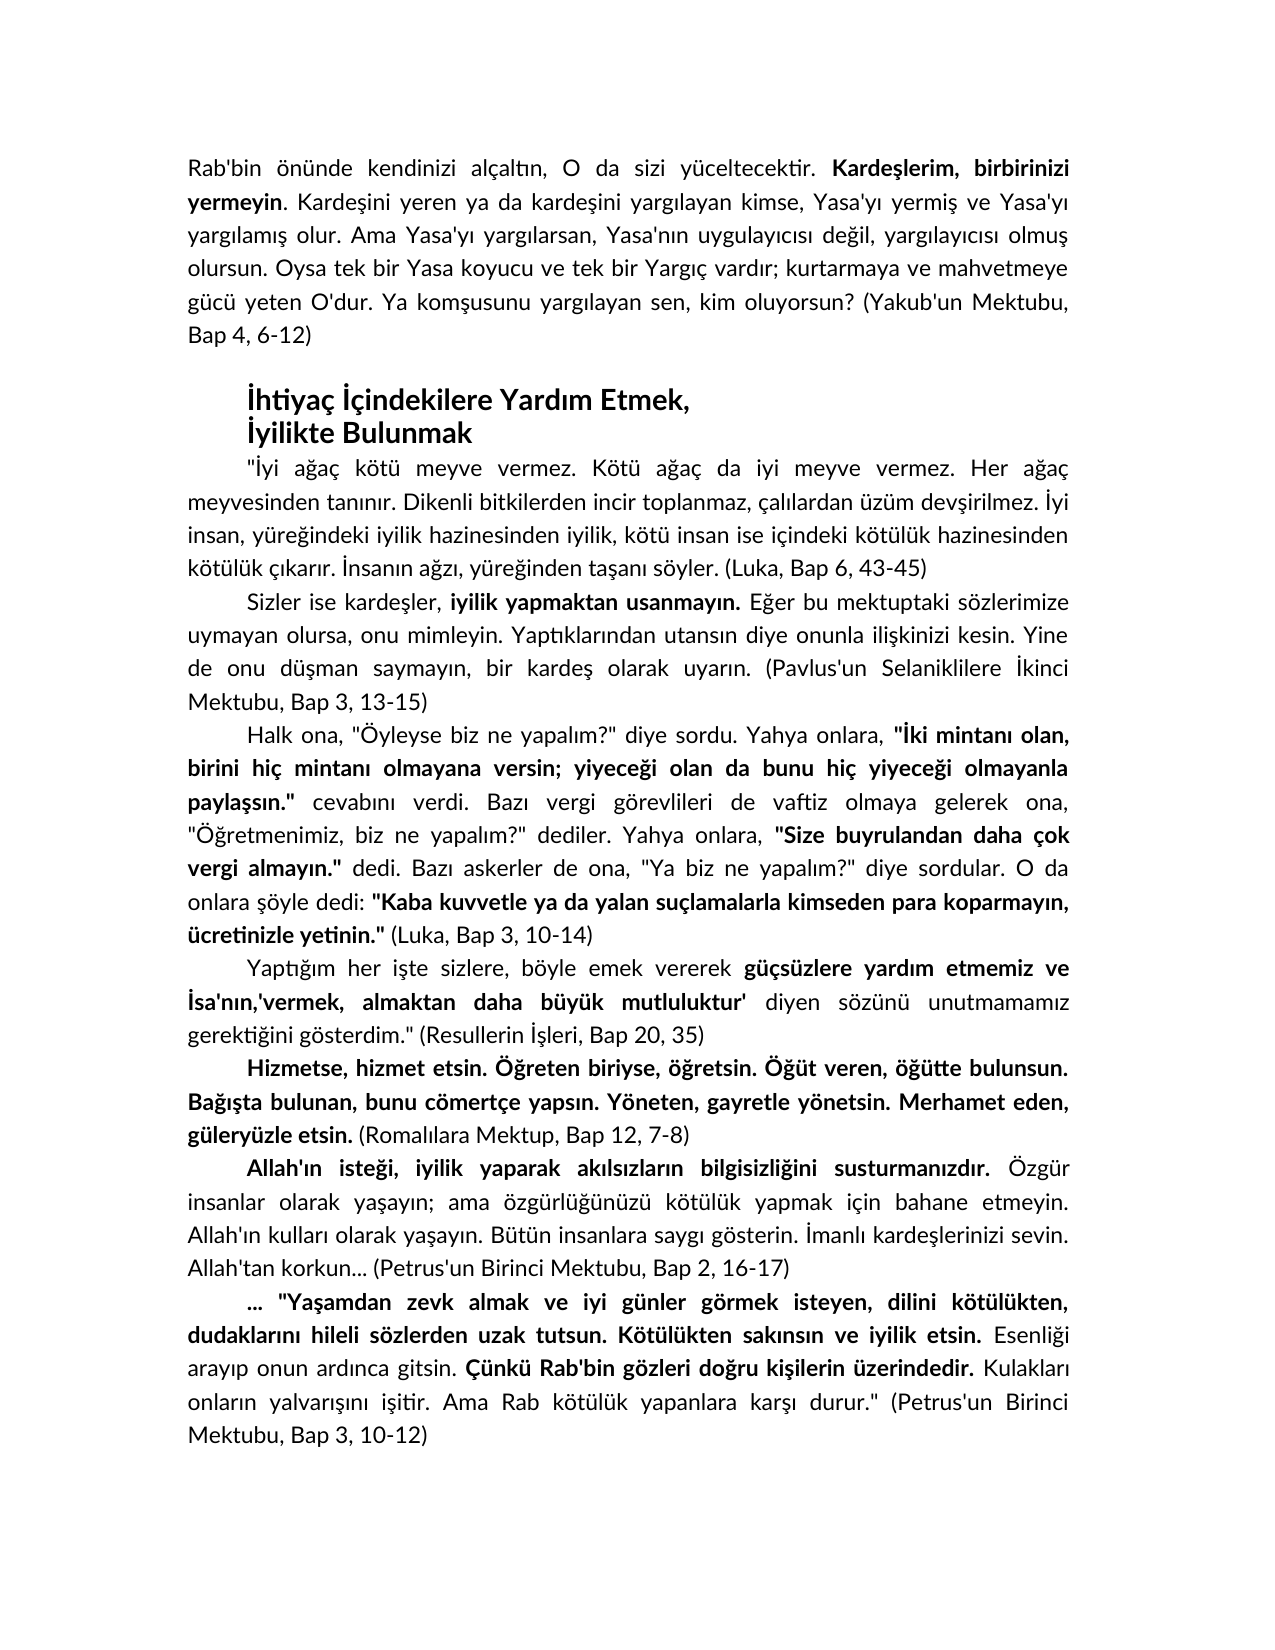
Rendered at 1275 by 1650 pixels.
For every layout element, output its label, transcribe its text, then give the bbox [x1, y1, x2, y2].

text İyilikte Bulunmak [187, 417, 1070, 450]
text İhtiyaç İçindekilere Yardım Etmek, [187, 383, 1070, 417]
text Yaptığım her işte sizlere, böyle emek vererek güçsüzlere yardım etmemiz ve İsa'nın,'vermek, almaktan daha büyük mutluluktur' diyen sözünü unutmamamız gerektiğini gösterdim." (Resullerin İşleri, Bap 20, 35) [187, 950, 1070, 1050]
text Rab'bin önünde kendinizi alçaltın, O da sizi yüceltecektir. Kardeşlerim, birbirinizi yermeyin. Kardeşini yeren ya da kardeşini yargılayan kimse, Yasa'yı yermiş ve Yasa'yı yargılamış olur. Ama Yasa'yı yargılarsan, Yasa'nın uygulayıcısı değil, yargılayıcısı olmuş olursun. Oysa tek bir Yasa koyucu ve tek bir Yargıç vardır; kurtarmaya ve mahvetmeye gücü yeten O'dur. Ya komşusunu yargılayan sen, kim oluyorsun? (Yakub'un Mektubu, Bap 4, 6-12) [187, 150, 1070, 350]
text Allah'ın isteği, iyilik yaparak akılsızların bilgisizliğini susturmanızdır. Özgür insanlar olarak yaşayın; ama özgürlüğünüzü kötülük yapmak için bahane etmeyin. Allah'ın kulları olarak yaşayın. Bütün insanlara saygı gösterin. İmanlı kardeşlerinizi sevin. Allah'tan korkun... (Petrus'un Birinci Mektubu, Bap 2, 16-17) [187, 1150, 1070, 1283]
text Sizler ise kardeşler, iyilik yapmaktan usanmayın. Eğer bu mektuptaki sözlerimize uymayan olursa, onu mimleyin. Yaptıklarından utansın diye onunla ilişkinizi kesin. Yine de onu düşman saymayın, bir kardeş olarak uyarın. (Pavlus'un Selaniklilere İkinci Mektubu, Bap 3, 13-15) [187, 583, 1070, 717]
text Hizmetse, hizmet etsin. Öğreten biriyse, öğretsin. Öğüt veren, öğütte bulunsun. Bağışta bulunan, bunu cömertçe yapsın. Yöneten, gayretle yönetsin. Merhamet eden, güleryüzle etsin. (Romalılara Mektup, Bap 12, 7-8) [187, 1050, 1070, 1150]
text Halk ona, "Öyleyse biz ne yapalım?" diye sordu. Yahya onlara, "İki mintanı olan, birini hiç mintanı olmayana versin; yiyeceği olan da bunu hiç yiyeceği olmayanla paylaşsın." cevabını verdi. Bazı vergi görevlileri de vaftiz olmaya gelerek ona, "Öğretmenimiz, biz ne yapalım?" dediler. Yahya onlara, "Size buyrulandan daha çok vergi almayın." dedi. Bazı askerler de ona, "Ya biz ne yapalım?" diye sordular. O da onlara şöyle dedi: "Kaba kuvvetle ya da yalan suçlamalarla kimseden para koparmayın, ücretinizle yetinin." (Luka, Bap 3, 10-14) [187, 717, 1070, 950]
text "İyi ağaç kötü meyve vermez. Kötü ağaç da iyi meyve vermez. Her ağaç meyvesinden tanınır. Dikenli bitkilerden incir toplanmaz, çalılardan üzüm devşirilmez. İyi insan, yüreğindeki iyilik hazinesinden iyilik, kötü insan ise içindeki kötülük hazinesinden kötülük çıkarır. İnsanın ağzı, yüreğinden taşanı söyler. (Luka, Bap 6, 43-45) [187, 450, 1070, 583]
text ... "Yaşamdan zevk almak ve iyi günler görmek isteyen, dilini kötülükten, dudaklarını hileli sözlerden uzak tutsun. Kötülükten sakınsın ve iyilik etsin. Esenliği arayıp onun ardınca gitsin. Çünkü Rab'bin gözleri doğru kişilerin üzerindedir. Kulakları onların yalvarışını işitir. Ama Rab kötülük yapanlara karşı durur." (Petrus'un Birinci Mektubu, Bap 3, 10-12) [187, 1283, 1070, 1450]
